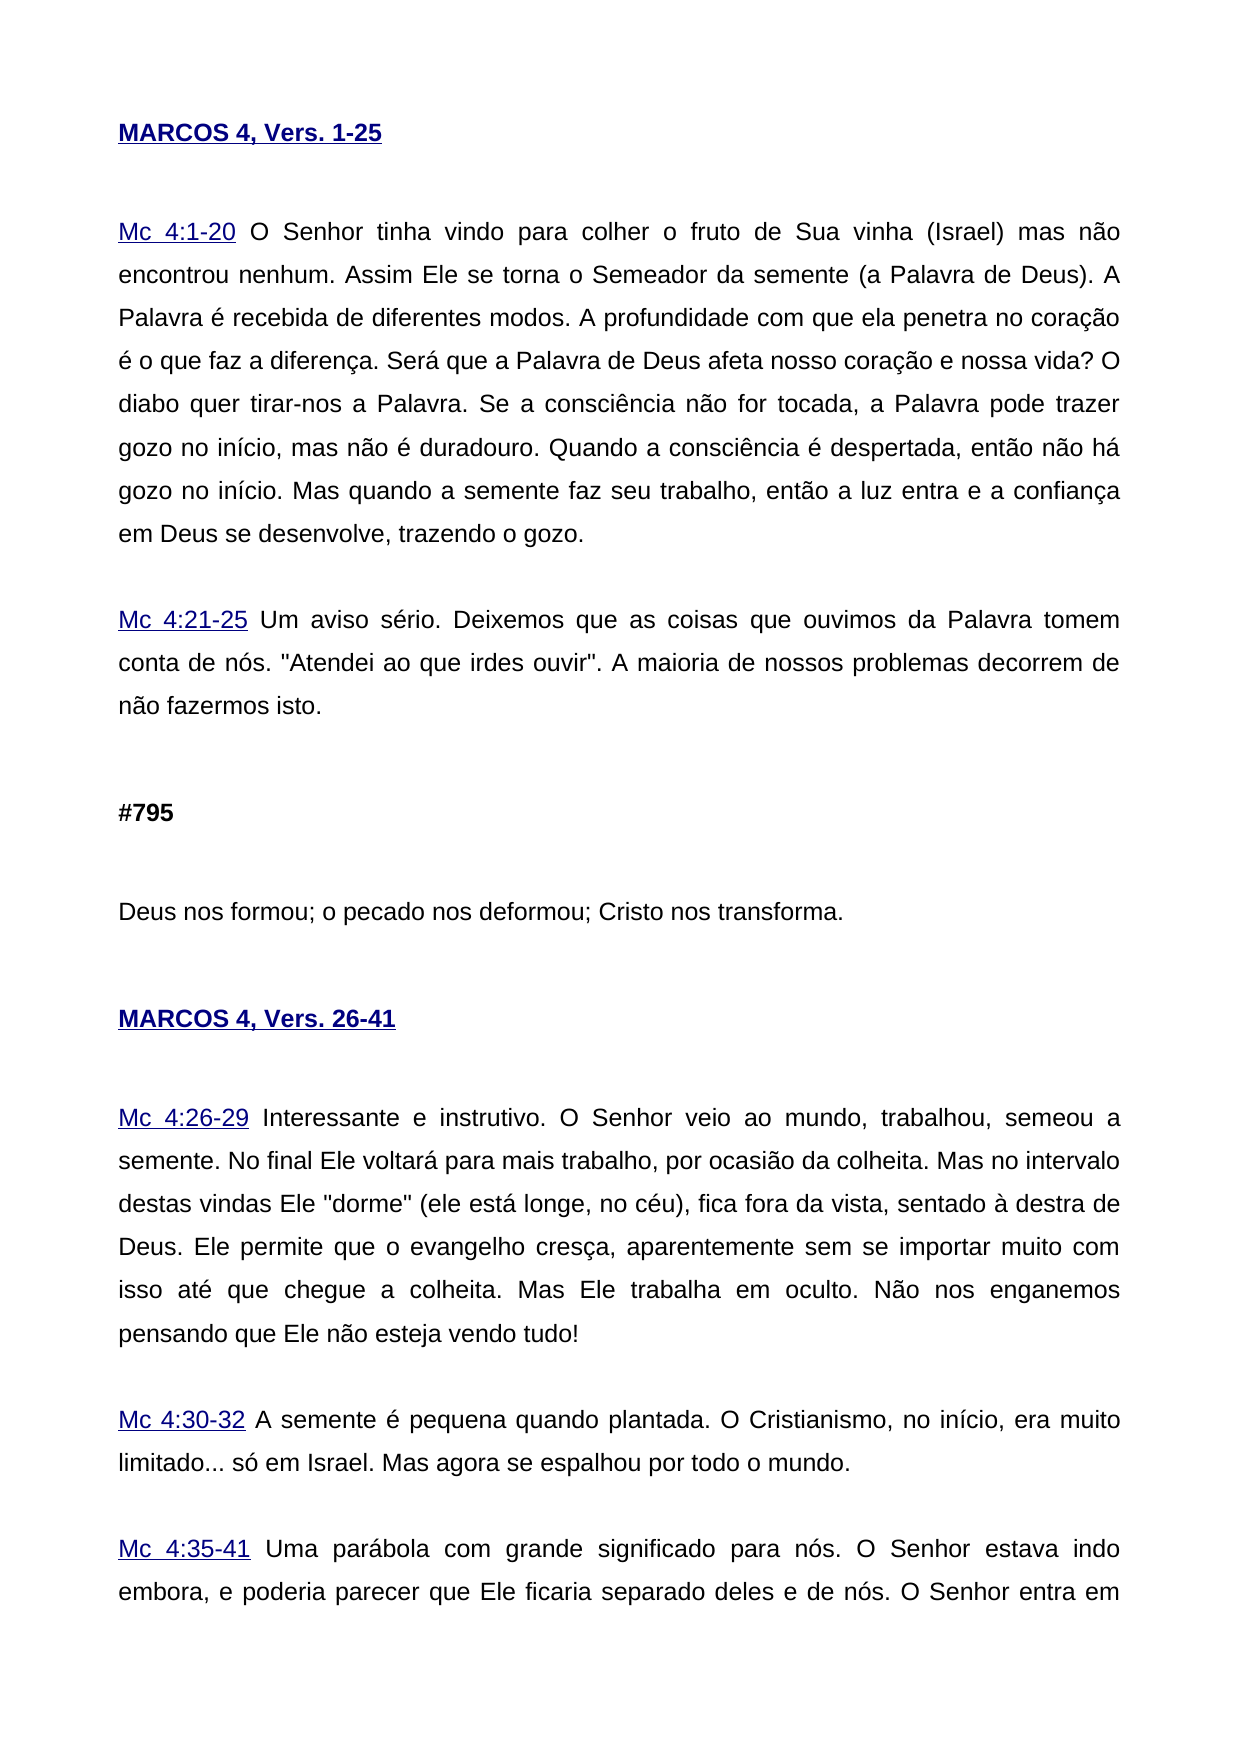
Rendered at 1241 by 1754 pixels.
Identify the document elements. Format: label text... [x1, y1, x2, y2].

text Mc 4:26-29 Interessante e instrutivo. O Senhor veio ao mundo, trabalhou, semeou a semente. No final Ele voltará para mais trabalho, por ocasião da colheita. Mas no intervalo destas vindas Ele "dorme" (ele está longe, no céu), fica fora da vista, sentado à destra de Deus. Ele permite que o evangelho cresça, aparentemente sem se importar muito com isso até que chegue a colheita. Mas Ele trabalha em oculto. Não nos enganemos pensando que Ele não esteja vendo tudo! [118, 1103, 1122, 1347]
text Mc 4:21-25 Um aviso sério. Deixemos que as coisas que ouvimos da Palavra tomem conta de nós. "Atendei ao que irdes ouvir". A maioria de nossos problemas decorrem de não fazermos isto. [118, 605, 1122, 720]
text Mc 4:35-41 Uma parábola com grande significado para nós. O Senhor estava indo embora, e poderia parecer que Ele ficaria separado deles e de nós. O Senhor entra em [118, 1534, 1122, 1606]
text Mc 4:30-32 A semente é pequena quando plantada. O Cristianismo, no início, era muito limitado... só em Israel. Mas agora se espalhou por todo o mundo. [118, 1405, 1122, 1477]
text Deus nos formou; o pecado nos deformou; Cristo nos transforma. [118, 897, 1122, 926]
subtitle MARCOS 4, Vers. 26-41 [118, 1004, 1122, 1033]
text Mc 4:1-20 O Senhor tinha vindo para colher o fruto de Sua vinha (Israel) mas não encontrou nenhum. Assim Ele se torna o Semeador da semente (a Palavra de Deus). A Palavra é recebida de diferentes modos. A profundidade com que ela penetra no coração é o que faz a diferença. Será que a Palavra de Deus afeta nosso coração e nossa vida? O diabo quer tirar-nos a Palavra. Se a consciência não for tocada, a Palavra pode trazer gozo no início, mas não é duradouro. Quando a consciência é despertada, então não há gozo no início. Mas quando a semente faz seu trabalho, então a luz entra e a confiança em Deus se desenvolve, trazendo o gozo. [118, 217, 1122, 547]
subtitle MARCOS 4, Vers. 1-25 [118, 118, 1122, 147]
subtitle #795 [118, 798, 1122, 827]
